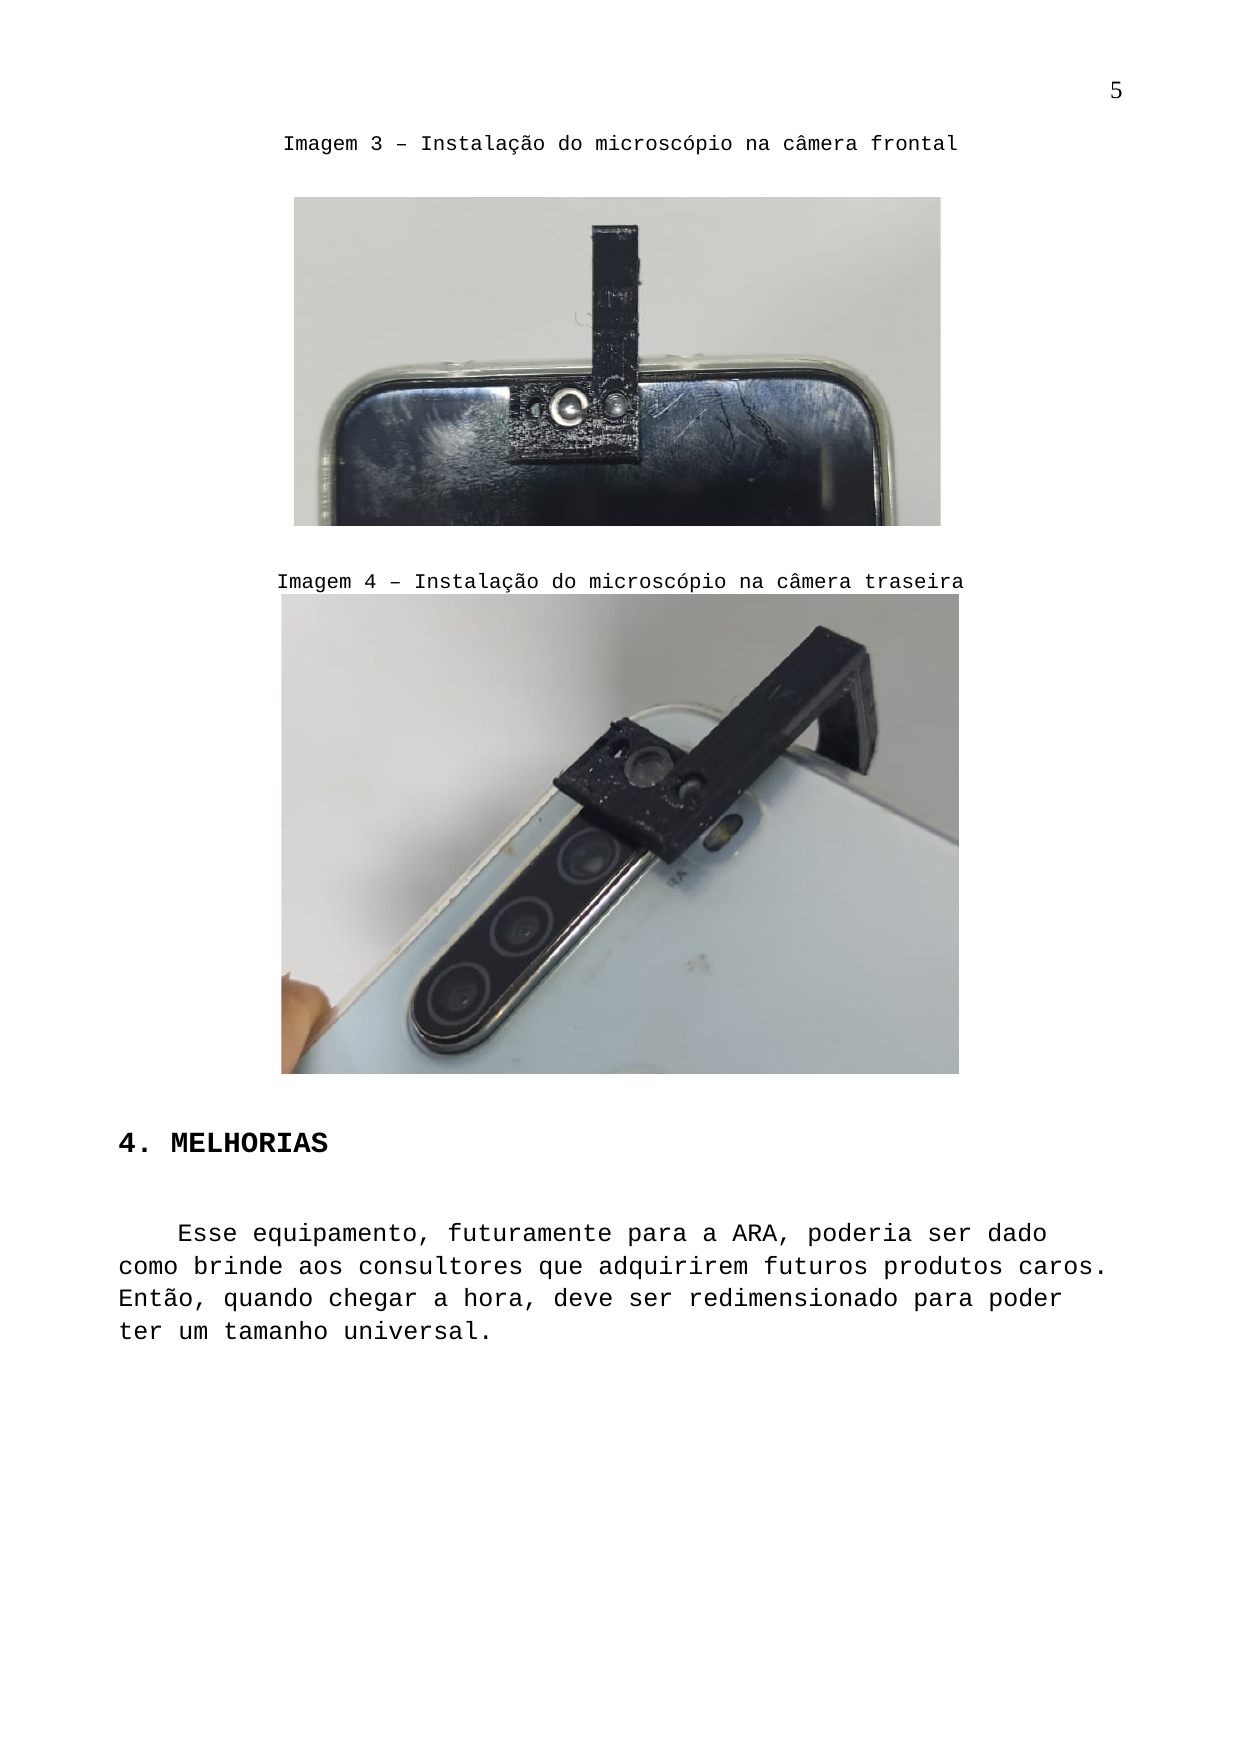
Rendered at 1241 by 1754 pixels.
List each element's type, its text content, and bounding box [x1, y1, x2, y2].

subtitle 4. MELHORIAS [118, 1128, 1122, 1161]
text Imagem 3 – Instalação do microscópio na câmera frontal [118, 132, 1122, 156]
text Imagem 4 – Instalação do microscópio na câmera traseira [118, 571, 1122, 594]
text Esse equipamento, futuramente para a ARA, poderia ser dado como brinde aos consultores que adquirirem futuros produtos caros. Então, quando chegar a hora, deve ser redimensionado para poder ter um tamanho universal. [118, 1221, 1122, 1347]
